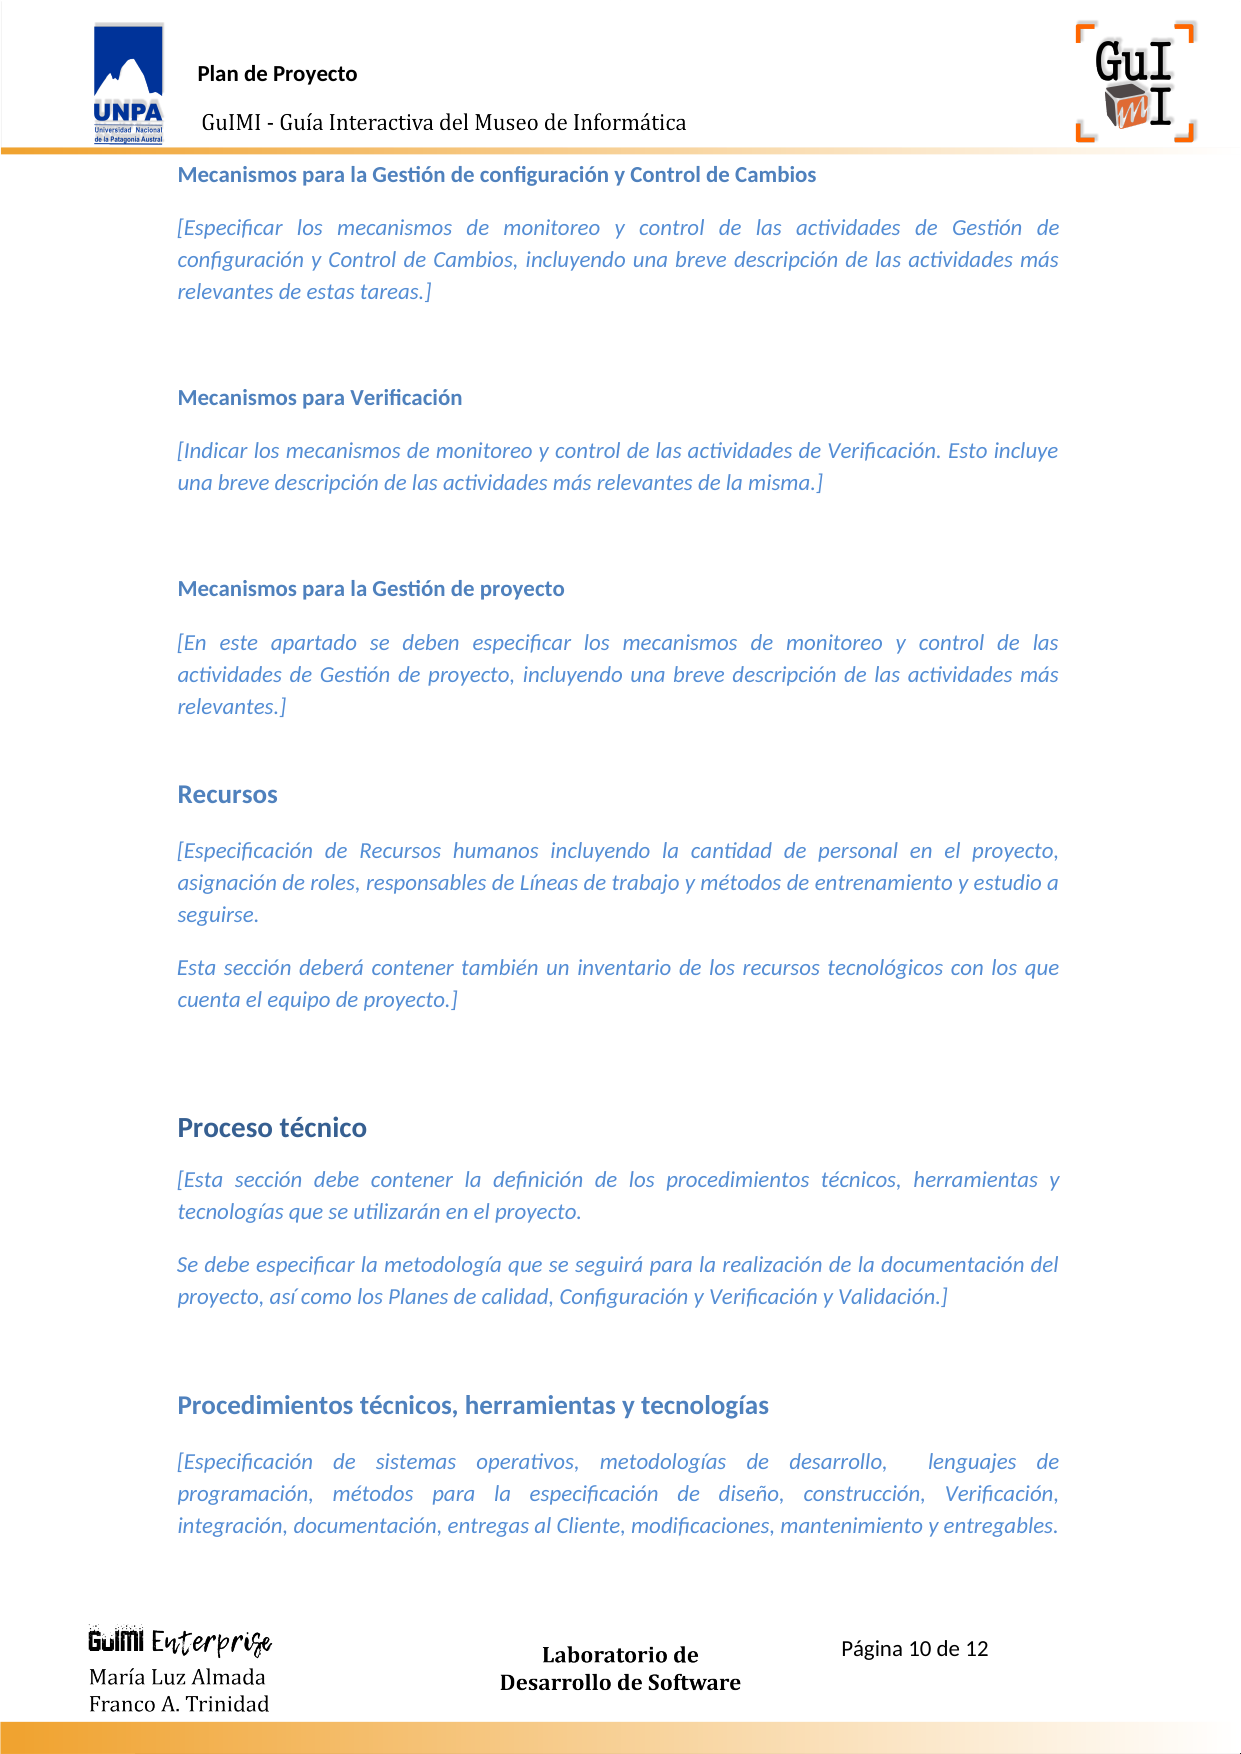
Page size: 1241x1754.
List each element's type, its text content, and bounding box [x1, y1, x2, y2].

picture [0, 0, 1241, 155]
text Procedimientos técnicos, herramientas y tecnologías [177, 1388, 1063, 1422]
text Esta sección deberá contener también un inventario de los recursos tecnológicos con los que cuenta el equipo de proyecto.] [177, 953, 1063, 1013]
text [Especificar los mecanismos de monitoreo y control de las actividades de Gestión de configuración y Control de Cambios, incluyendo una breve descripción de las actividades más relevantes de estas tareas.] [177, 213, 1063, 305]
text Proceso técnico [177, 1109, 1063, 1144]
text [Indicar los mecanismos de monitoreo y control de las actividades de Verificación. Esto incluye una breve descripción de las actividades más relevantes de la misma.] [177, 436, 1063, 497]
text Se debe especificar la metodología que se seguirá para la realización de la documentación del proyecto, así como los Planes de calidad, Configuración y Verificación y Validación.] [177, 1250, 1063, 1311]
text [En este apartado se deben especificar los mecanismos de monitoreo y control de las actividades de Gestión de proyecto, incluyendo una breve descripción de las actividades más relevantes.] [177, 628, 1063, 752]
text [Esta sección debe contener la definición de los procedimientos técnicos, herramientas y tecnologías que se utilizarán en el proyecto. [177, 1165, 1063, 1225]
picture [0, 1613, 1241, 1754]
text Mecanismos para la Gestión de proyecto [177, 574, 1063, 603]
text [Especificación de Recursos humanos incluyendo la cantidad de personal en el proyecto, asignación de roles, responsables de Líneas de trabajo y métodos de entrenamiento y estudio a seguirse. [177, 836, 1063, 928]
text Mecanismos para la Gestión de configuración y Control de Cambios [177, 160, 1063, 188]
text Mecanismos para Verificación [177, 383, 1063, 411]
text Recursos [177, 777, 1063, 810]
text [Especificación de sistemas operativos, metodologías de desarrollo, lenguajes de programación, métodos para la especificación de diseño, construcción, Verificación, integración, documentación, entregas al Cliente, modificaciones, mantenimiento y entregables. [177, 1447, 1063, 1540]
